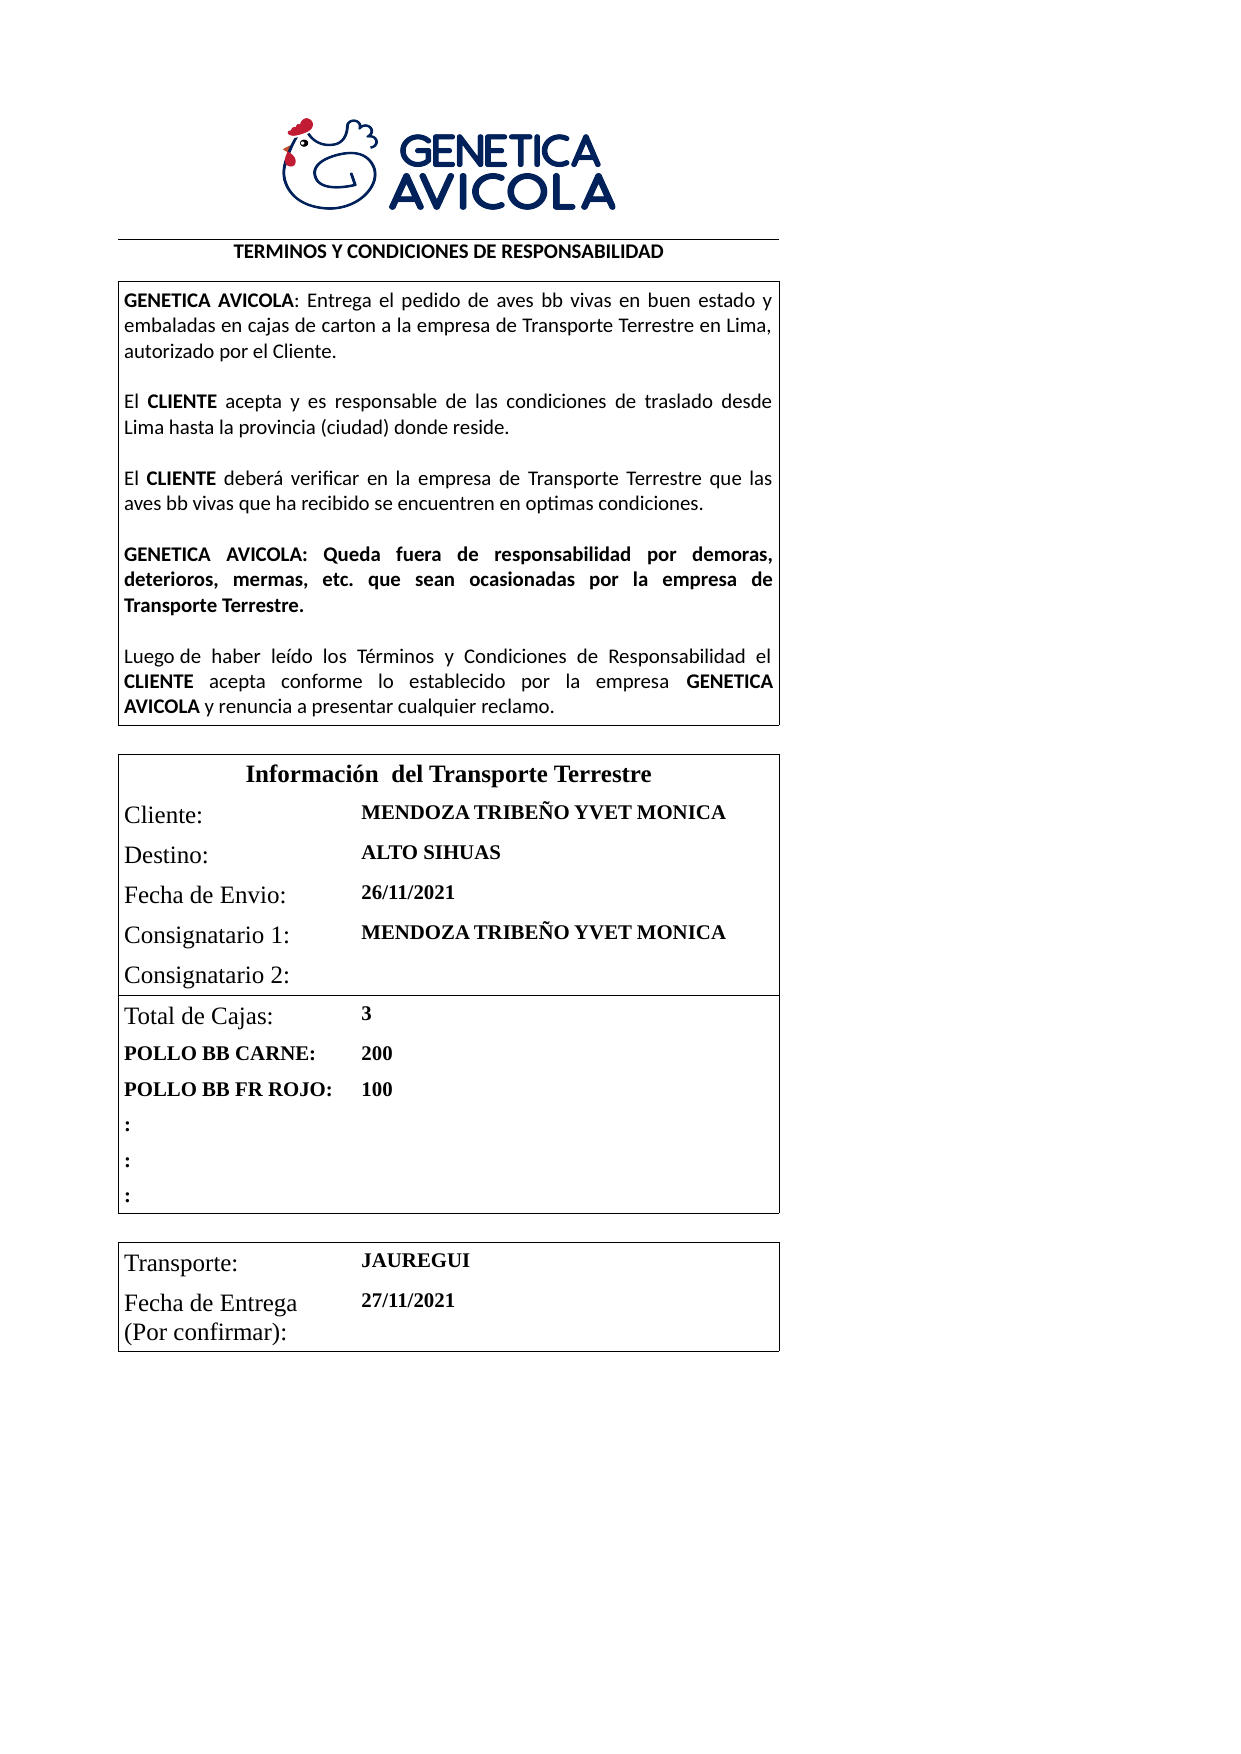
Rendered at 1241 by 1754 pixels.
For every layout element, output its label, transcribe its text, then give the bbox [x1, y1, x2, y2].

table_cell [356, 1106, 779, 1142]
table_cell 100 [356, 1071, 779, 1106]
table_cell 3 [356, 996, 779, 1035]
table_cell [118, 1214, 356, 1242]
table_cell POLLO BB FR ROJO: [119, 1071, 356, 1106]
table_cell 200 [356, 1035, 779, 1071]
table_cell Consignatario 1: [119, 915, 356, 955]
table_cell Cliente: [119, 794, 356, 834]
table_cell [356, 1142, 779, 1177]
table_cell Total de Cajas: [119, 996, 356, 1035]
table_cell : [119, 1142, 356, 1177]
table_cell Transporte: [119, 1243, 356, 1282]
table_cell : [119, 1178, 356, 1213]
table_cell MENDOZA TRIBEÑO YVET MONICA [356, 794, 779, 834]
table_cell : [119, 1106, 356, 1142]
table_cell POLLO BB CARNE: [119, 1035, 356, 1071]
table_cell Fecha de Envio: [119, 874, 356, 914]
table_cell 27/11/2021 [356, 1282, 779, 1351]
table_cell ALTO SIHUAS [356, 834, 779, 874]
table_cell GENETICA AVICOLA: Entrega el pedido de aves bb vivas en buen estado y embaladas en cajas de carton a la empresa de Transporte Terrestre en Lima, autorizado por el Cliente. El CLIENTE acepta y es responsable de las condiciones de traslado desde Lima hasta la provincia (ciudad) donde reside. El CLIENTE deberá verificar en la empresa de Transporte Terrestre que las aves bb vivas que ha recibido se encuentren en optimas condiciones. GENETICA AVICOLA: Queda fuera de responsabilidad por demoras, deterioros, mermas, etc. que sean ocasionadas por la empresa de Transporte Terrestre. Luego de haber leído los Términos y Condiciones de Responsabilidad el CLIENTE acepta conforme lo establecido por la empresa GENETICA AVICOLA y renuncia a presentar cualquier reclamo. [119, 282, 779, 725]
table_cell [356, 1214, 779, 1242]
table_header Información del Transporte Terrestre [119, 755, 779, 794]
table_cell JAUREGUI [356, 1243, 779, 1282]
picture [282, 118, 616, 210]
table_cell [356, 955, 779, 995]
table_cell [356, 1178, 779, 1213]
table_cell Destino: [119, 834, 356, 874]
table_cell Consignatario 2: [119, 955, 356, 995]
table_cell 26/11/2021 [356, 874, 779, 914]
table_cell Fecha de Entrega (Por confirmar): [119, 1282, 356, 1351]
table_header TERMINOS Y CONDICIONES DE RESPONSABILIDAD [118, 240, 779, 281]
table_cell MENDOZA TRIBEÑO YVET MONICA [356, 915, 779, 955]
